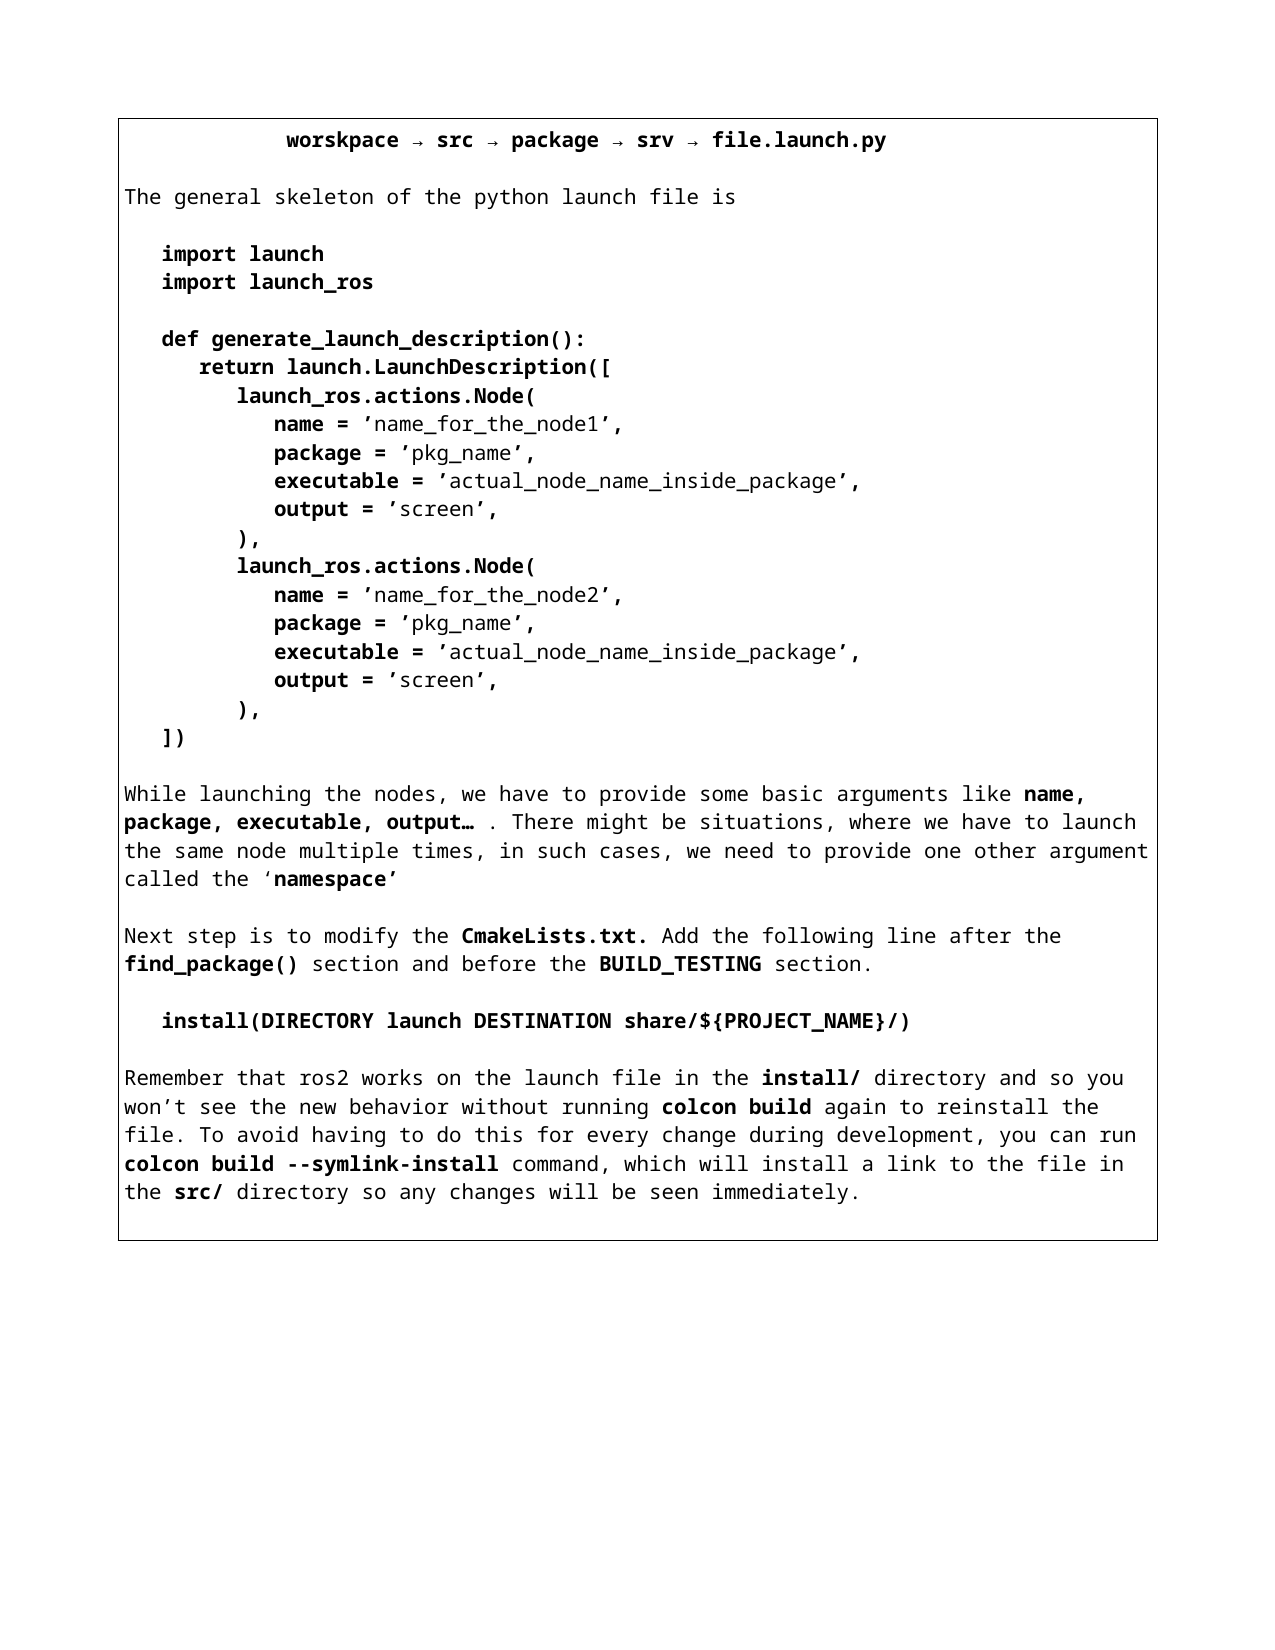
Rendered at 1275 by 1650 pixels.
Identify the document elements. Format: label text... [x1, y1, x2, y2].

table_header worskpace → src → package → srv → file.launch.py The general skeleton of the python launch file is import launch import launch_ros def generate_launch_description(): return launch.LaunchDescription([ launch_ros.actions.Node( name = ’name_for_the_node1’, package = ’pkg_name’, executable = ’actual_node_name_inside_package’, output = ’screen’, ), launch_ros.actions.Node( name = ’name_for_the_node2’, package = ’pkg_name’, executable = ’actual_node_name_inside_package’, output = ’screen’, ), ]) While launching the nodes, we have to provide some basic arguments like name, package, executable, output… . There might be situations, where we have to launch the same node multiple times, in such cases, we need to provide one other argument called the ‘namespace’ Next step is to modify the CmakeLists.txt. Add the following line after the find_package() section and before the BUILD_TESTING section. install(DIRECTORY launch DESTINATION share/${PROJECT_NAME}/) Remember that ros2 works on the launch file in the install/ directory and so you won’t see the new behavior without running colcon build again to reinstall the file. To avoid having to do this for every change during development, you can run colcon build --symlink-install command, which will install a link to the file in the src/ directory so any changes will be seen immediately. [119, 119, 1157, 1240]
